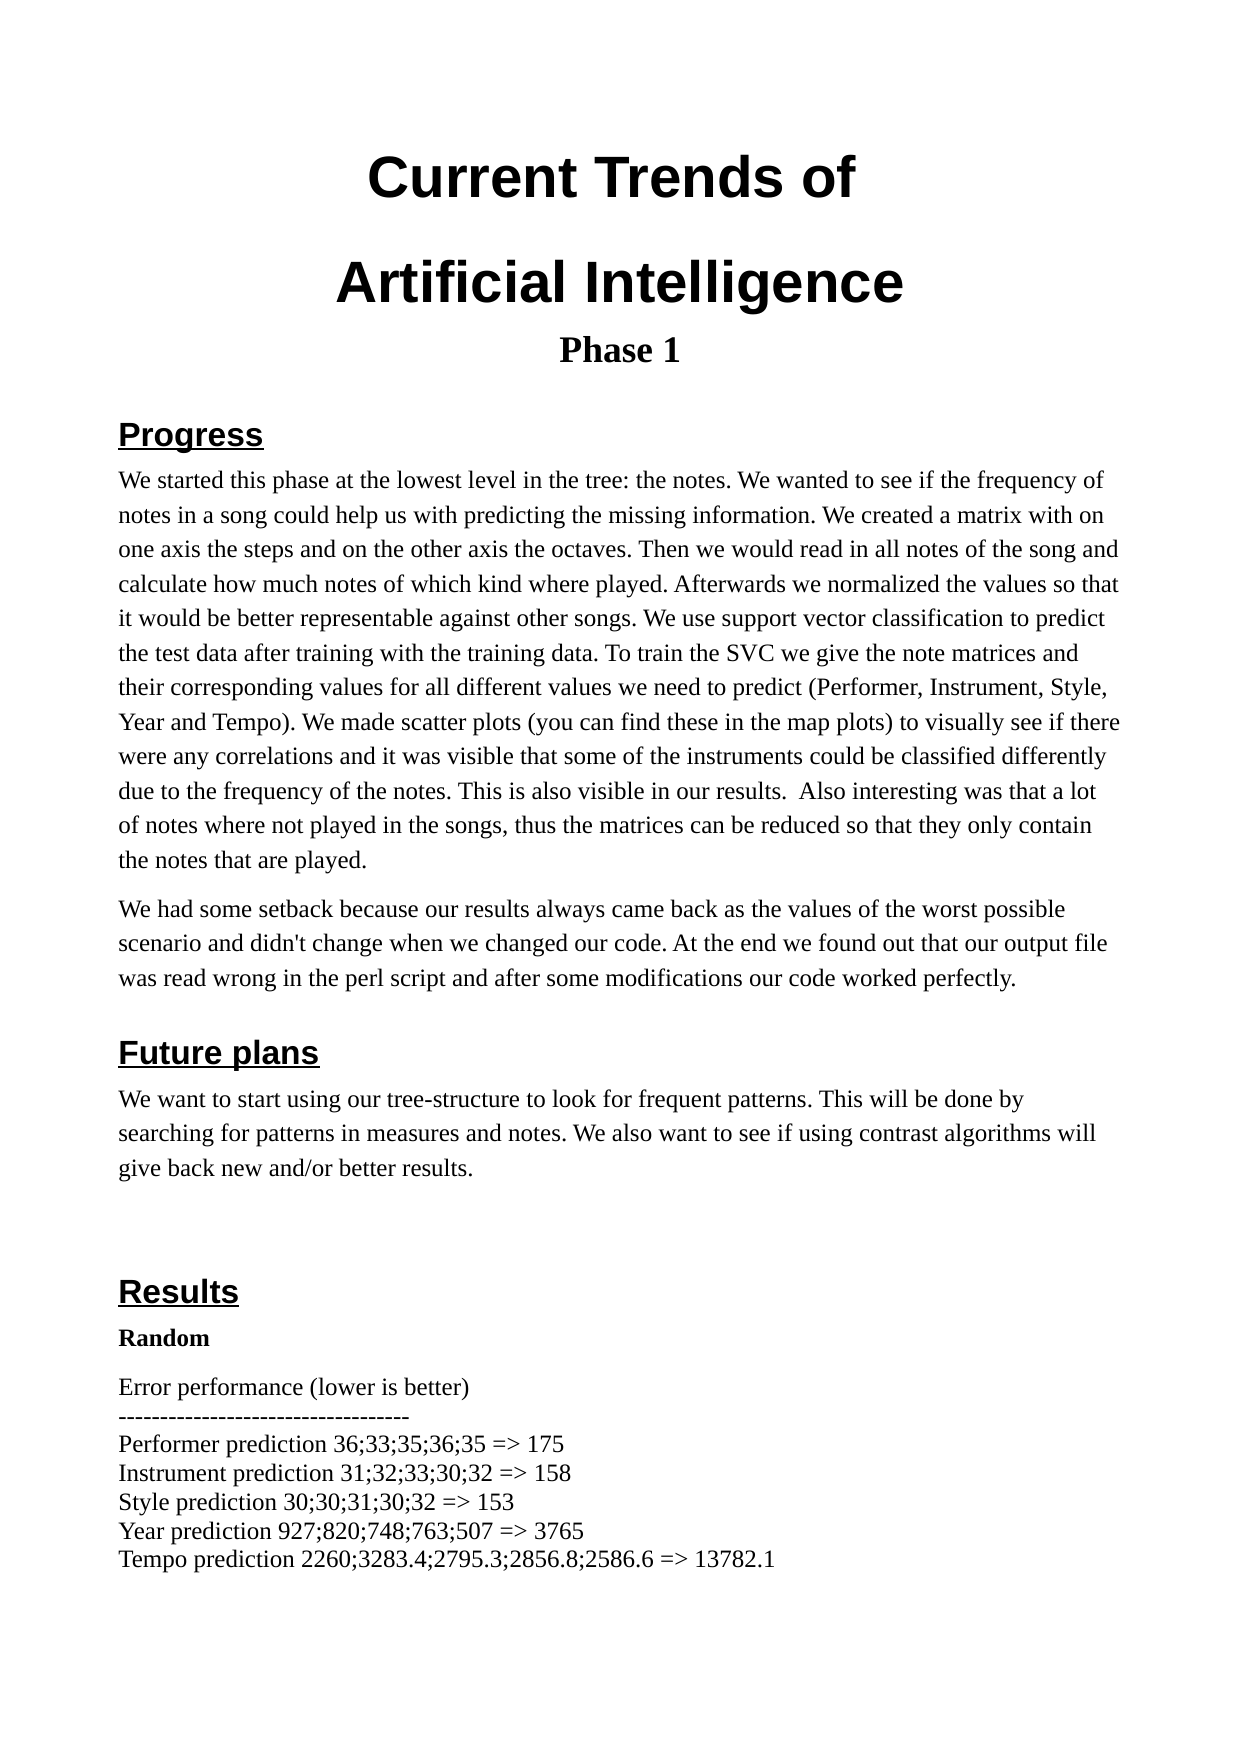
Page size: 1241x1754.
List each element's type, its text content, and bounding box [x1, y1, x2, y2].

text We want to start using our tree-structure to look for frequent patterns. This will be done by searching for patterns in measures and notes. We also want to see if using contrast algorithms will give back new and/or better results. [118, 1084, 1122, 1182]
text We started this phase at the lowest level in the tree: the notes. We wanted to see if the frequency of notes in a song could help us with predicting the missing information. We created a matrix with on one axis the steps and on the other axis the octaves. Then we would read in all notes of the song and calculate how much notes of which kind where played. Afterwards we normalized the values so that it would be better representable against other songs. We use support vector classification to predict the test data after training with the training data. To train the SVC we give the note matrices and their corresponding values for all different values we need to predict (Performer, Instrument, Style, Year and Tempo). We made scatter plots (you can find these in the map plots) to visually see if there were any correlations and it was visible that some of the instruments could be classified differently due to the frequency of the notes. This is also visible in our results. Also interesting was that a lot of notes where not played in the songs, thus the matrices can be reduced so that they only contain the notes that are played. [118, 466, 1122, 873]
subtitle Results [118, 1272, 1122, 1310]
title Current Trends of [118, 143, 1122, 210]
subtitle Future plans [118, 1033, 1122, 1071]
title Artificial Intelligence [118, 248, 1122, 315]
text We had some setback because our results always came back as the values of the worst possible scenario and didn't change when we changed our code. At the end we found out that our output file was read wrong in the perl script and after some modifications our code worked perfectly. [118, 894, 1122, 992]
text Random [118, 1323, 1122, 1352]
text Error performance (lower is better) ----------------------------------- Performer prediction 36;33;35;36;35 => 175 Instrument prediction 31;32;33;30;32 => 158 Style prediction 30;30;31;30;32 => 153 Year prediction 927;820;748;763;507 => 3765 Tempo prediction 2260;3283.4;2795.3;2856.8;2586.6 => 13782.1 [118, 1372, 1122, 1573]
subtitle Progress [118, 414, 1122, 453]
text Phase 1 [118, 327, 1122, 370]
